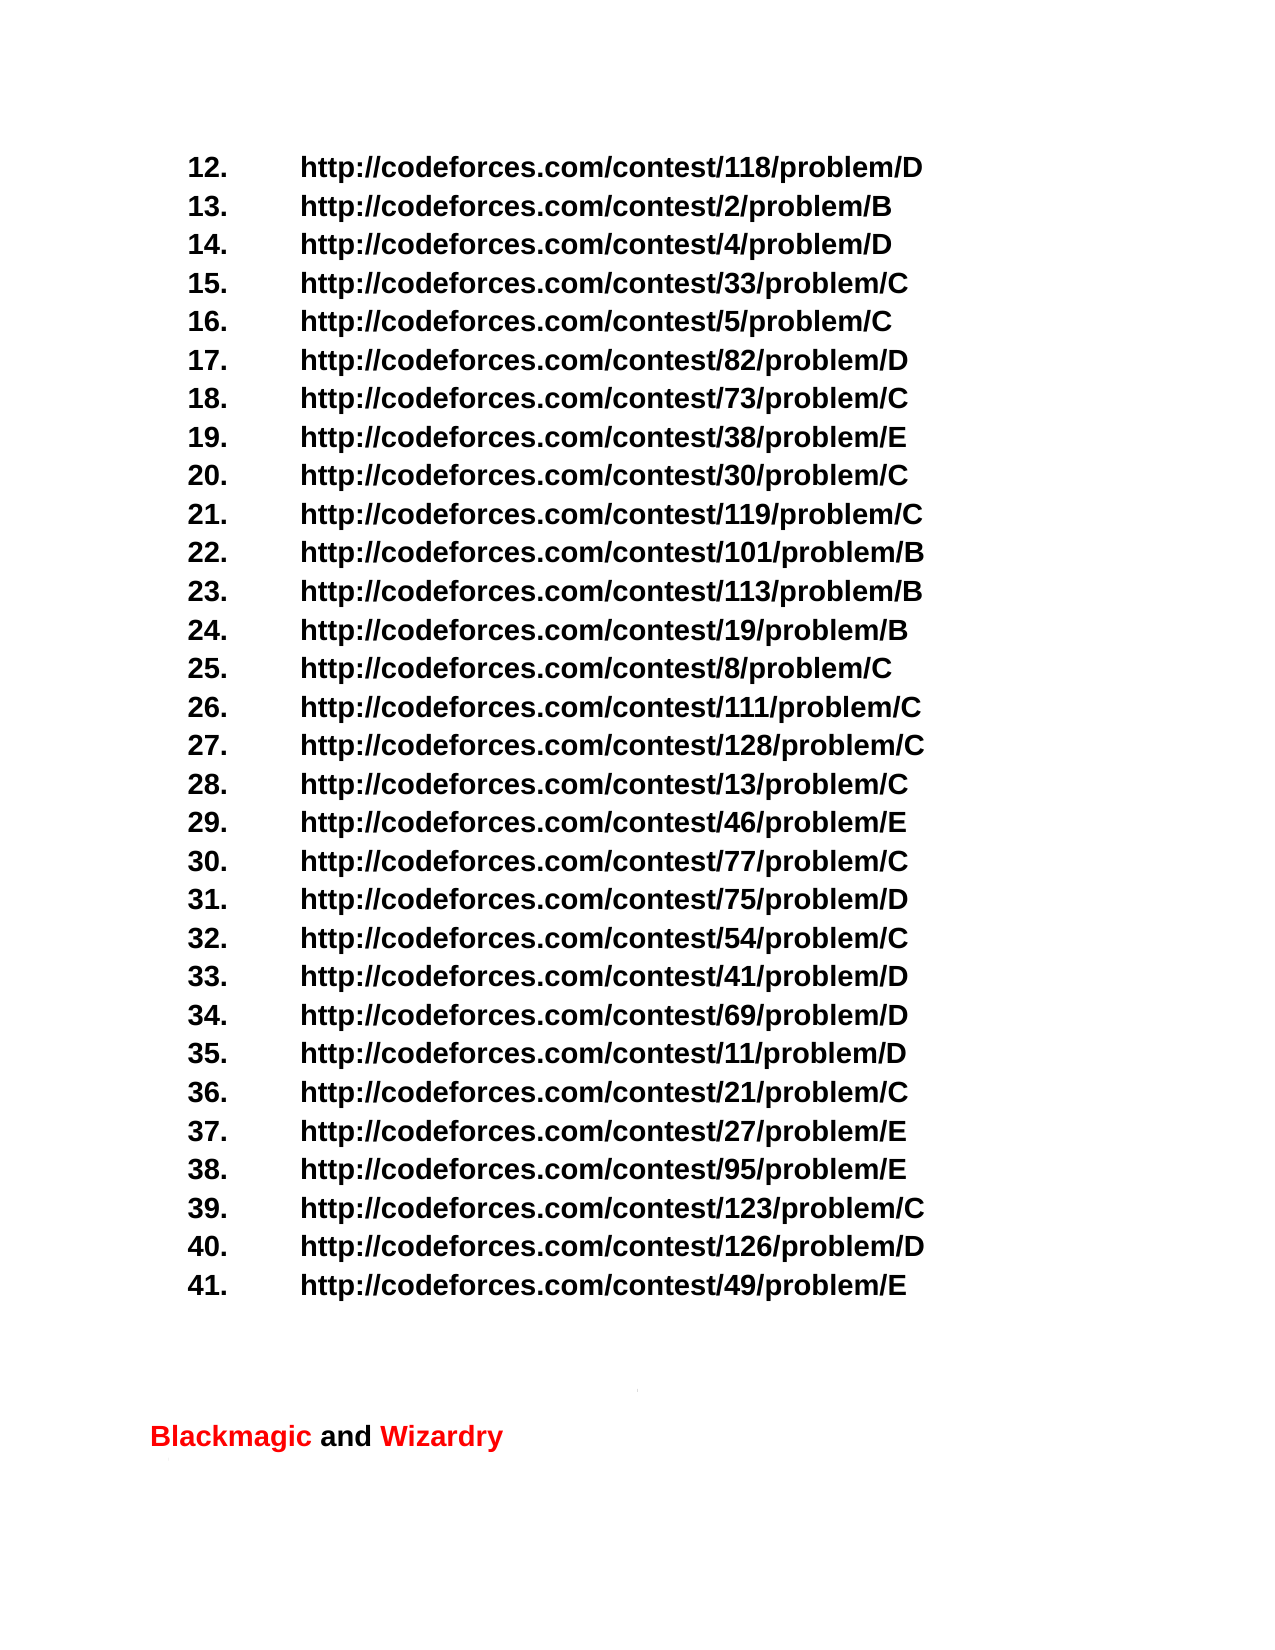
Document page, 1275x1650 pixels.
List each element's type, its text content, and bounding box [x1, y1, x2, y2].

list http://codeforces.com/contest/77/problem/C [187, 844, 1125, 877]
list http://codeforces.com/contest/75/problem/D [187, 882, 1125, 916]
list http://codeforces.com/contest/95/problem/E [187, 1152, 1125, 1186]
list http://codeforces.com/contest/4/problem/D [187, 227, 1125, 261]
list http://codeforces.com/contest/123/problem/C [187, 1191, 1125, 1224]
list http://codeforces.com/contest/13/problem/C [187, 767, 1125, 800]
list http://codeforces.com/contest/73/problem/C [187, 381, 1125, 415]
list http://codeforces.com/contest/126/problem/D [187, 1229, 1125, 1263]
list http://codeforces.com/contest/30/problem/C [187, 458, 1125, 492]
list http://codeforces.com/contest/41/problem/D [187, 959, 1125, 993]
list http://codeforces.com/contest/69/problem/D [187, 998, 1125, 1031]
list http://codeforces.com/contest/8/problem/C [187, 651, 1125, 684]
list http://codeforces.com/contest/46/problem/E [187, 805, 1125, 839]
list http://codeforces.com/contest/27/problem/E [187, 1113, 1125, 1147]
text Blackmagic and Wizardry [150, 1419, 1125, 1453]
list http://codeforces.com/contest/113/problem/B [187, 574, 1125, 607]
list http://codeforces.com/contest/118/problem/D [187, 150, 1125, 183]
list http://codeforces.com/contest/2/problem/B [187, 188, 1125, 222]
list http://codeforces.com/contest/49/problem/E [187, 1268, 1125, 1301]
list http://codeforces.com/contest/11/problem/D [187, 1036, 1125, 1070]
list http://codeforces.com/contest/128/problem/C [187, 728, 1125, 762]
list http://codeforces.com/contest/111/problem/C [187, 689, 1125, 723]
list http://codeforces.com/contest/101/problem/B [187, 535, 1125, 569]
list http://codeforces.com/contest/21/problem/C [187, 1075, 1125, 1108]
list http://codeforces.com/contest/19/problem/B [187, 612, 1125, 646]
list http://codeforces.com/contest/54/problem/C [187, 921, 1125, 954]
list http://codeforces.com/contest/33/problem/C [187, 266, 1125, 299]
list http://codeforces.com/contest/119/problem/C [187, 497, 1125, 530]
list http://codeforces.com/contest/82/problem/D [187, 343, 1125, 376]
list http://codeforces.com/contest/5/problem/C [187, 304, 1125, 338]
list http://codeforces.com/contest/38/problem/E [187, 420, 1125, 453]
